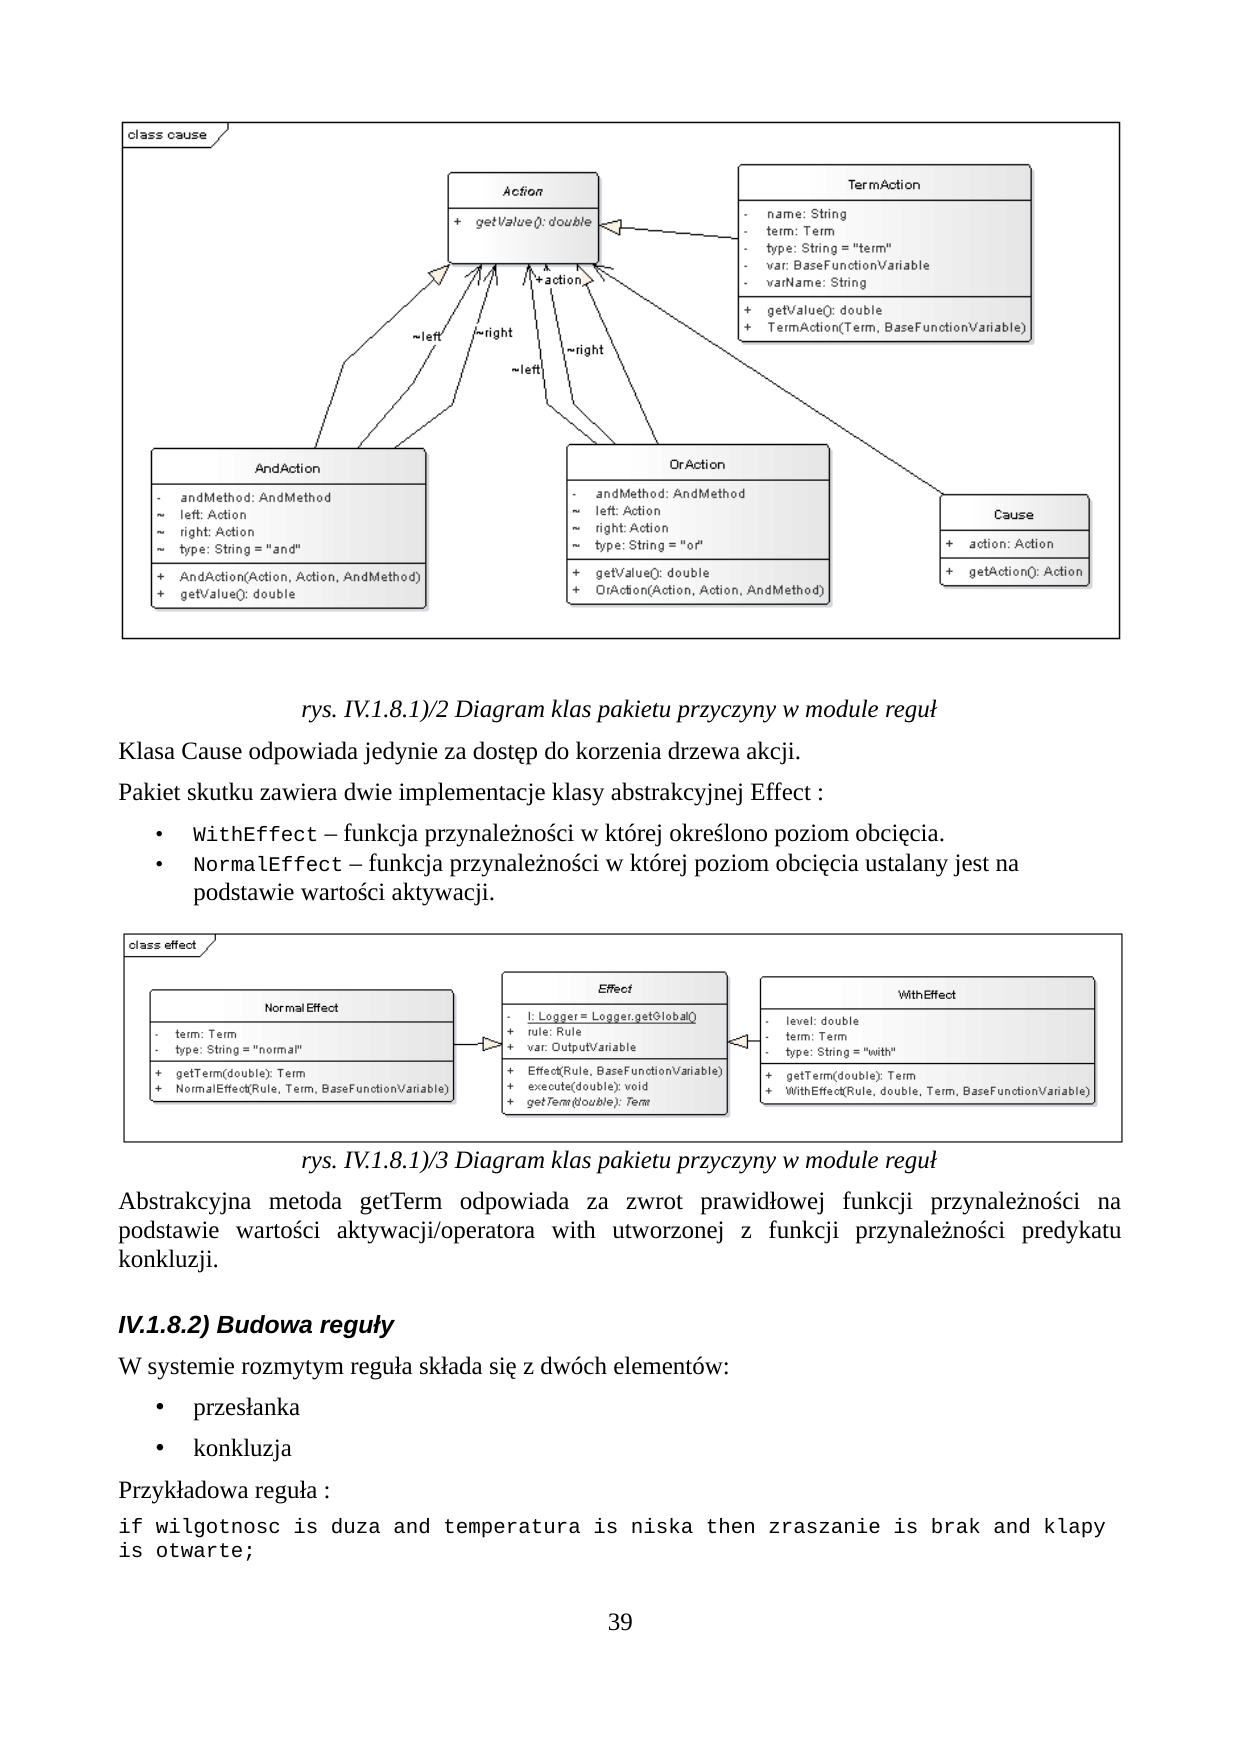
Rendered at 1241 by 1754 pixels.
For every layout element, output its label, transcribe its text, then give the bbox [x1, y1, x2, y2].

list WithEffect – funkcja przynależności w której określono poziom obcięcia. [156, 818, 1122, 848]
text Przykładowa reguła : [118, 1475, 1122, 1503]
list konkluzja [156, 1433, 1122, 1462]
text Klasa Cause odpowiada jedynie za dostęp do korzenia drzewa akcji. [118, 736, 1122, 764]
picture [118, 118, 1123, 642]
list przesłanka [156, 1392, 1122, 1421]
text Abstrakcyjna metoda getTerm odpowiada za zwrot prawidłowej funkcji przynależności na podstawie wartości aktywacji/operatora with utworzonej z funkcji przynależności predykatu konkluzji. [118, 1186, 1122, 1272]
text rys. IV.1.8.1)/3 Diagram klas pakietu przyczyny w module reguł [118, 919, 1122, 1174]
text Pakiet skutku zawiera dwie implementacje klasy abstrakcyjnej Effect : [118, 777, 1122, 806]
text W systemie rozmytym reguła składa się z dwóch elementów: [118, 1351, 1122, 1380]
list NormalEffect – funkcja przynależności w której poziom obcięcia ustalany jest na podstawie wartości aktywacji. [156, 848, 1122, 906]
picture [120, 930, 1125, 1145]
subtitle Budowa reguły [118, 1310, 1122, 1338]
text rys. IV.1.8.1)/2 Diagram klas pakietu przyczyny w module reguł [118, 694, 1122, 723]
text if wilgotnosc is duza and temperatura is niska then zraszanie is brak and klapy is otwarte; [118, 1516, 1122, 1563]
